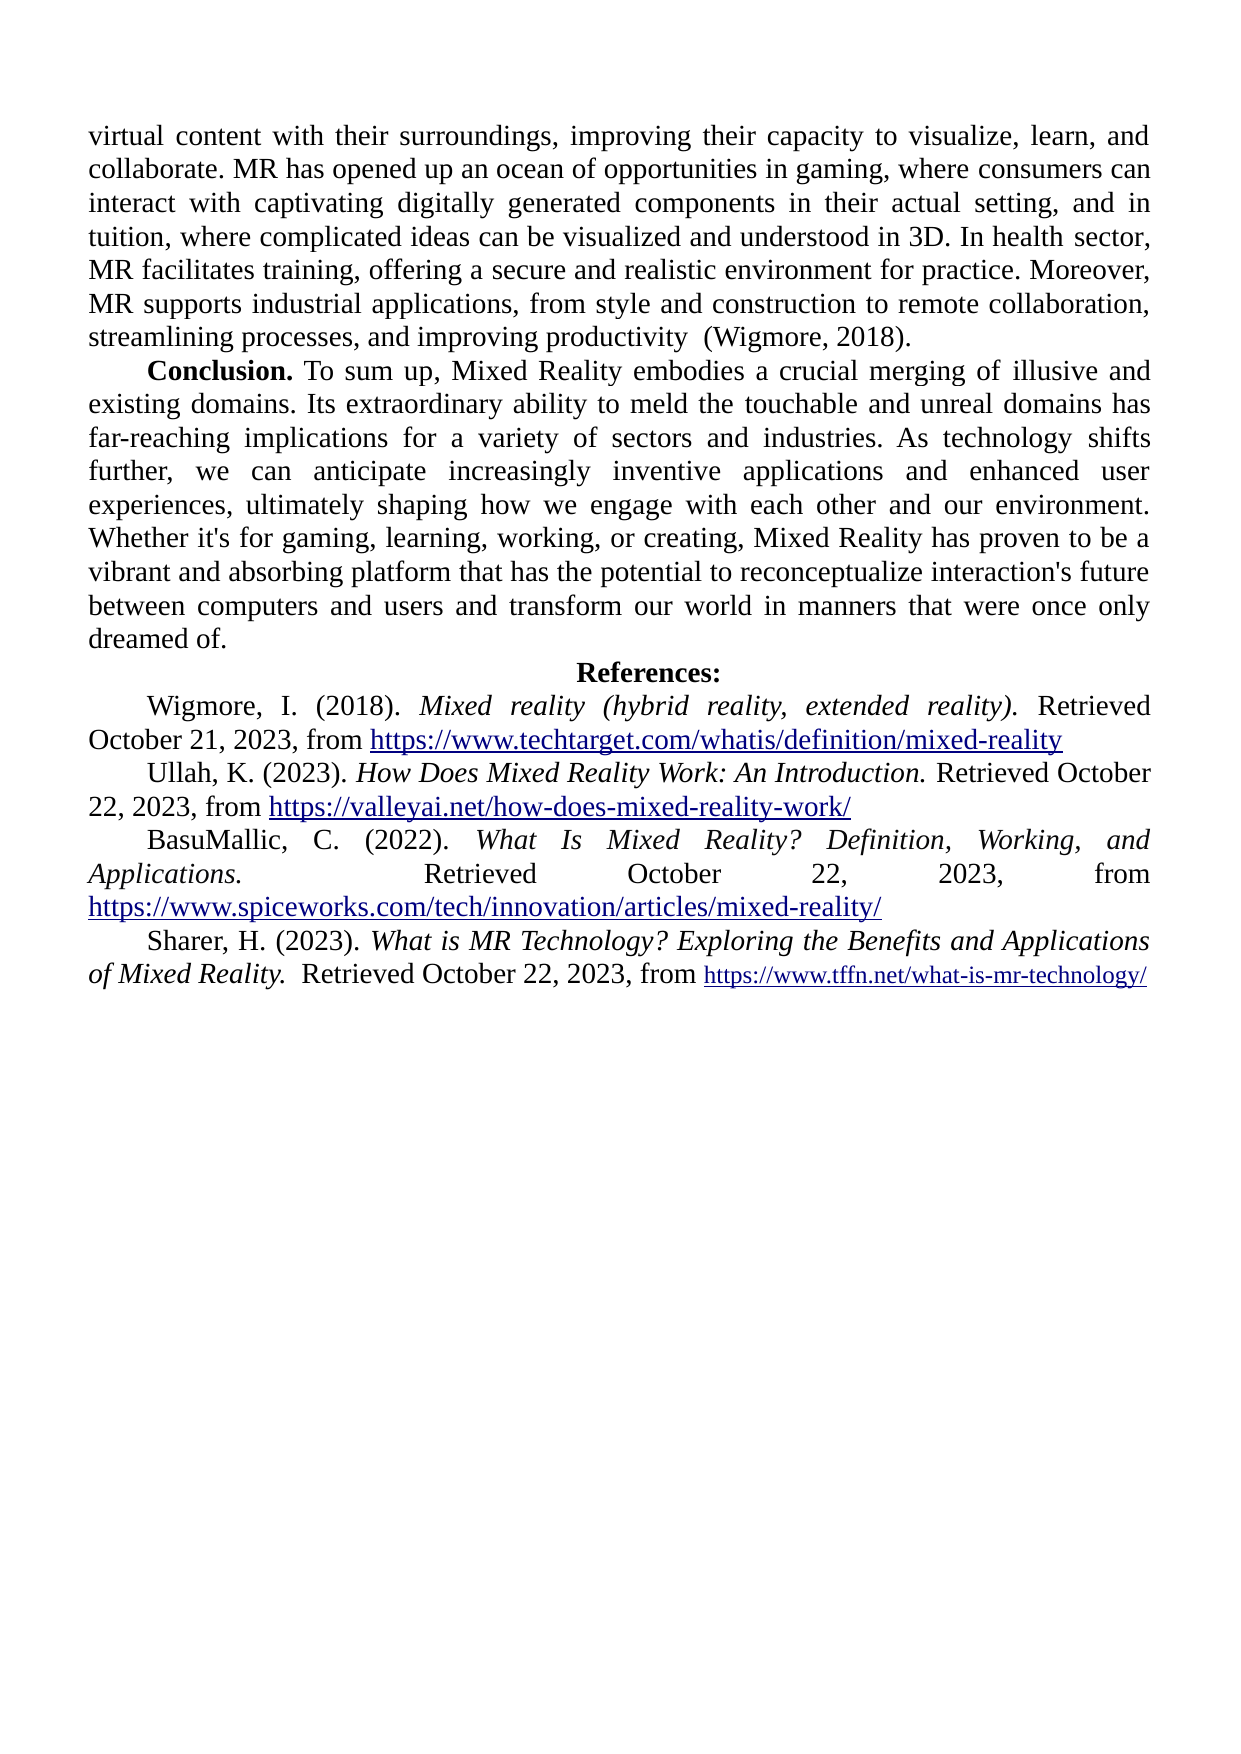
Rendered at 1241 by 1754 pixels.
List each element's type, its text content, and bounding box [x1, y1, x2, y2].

text Sharer, H. (2023). What is MR Technology? Exploring the Benefits and Applications of Mixed Reality. Retrieved October 22, 2023, from https://www.tffn.net/what-is-mr-technology/ [88, 923, 1151, 990]
text References: [88, 655, 1151, 688]
text BasuMallic, C. (2022). What Is Mixed Reality? Definition, Working, and Applications. Retrieved October 22, 2023, from https://www.spiceworks.com/tech/innovation/articles/mixed-reality/ [88, 822, 1151, 923]
text Conclusion. To sum up, Mixed Reality embodies a crucial merging of illusive and existing domains. Its extraordinary ability to meld the touchable and unreal domains has far-reaching implications for a variety of sectors and industries. As technology shifts further, we can anticipate increasingly inventive applications and enhanced user experiences, ultimately shaping how we engage with each other and our environment. Whether it's for gaming, learning, working, or creating, Mixed Reality has proven to be a vibrant and absorbing platform that has the potential to reconceptualize interaction's future between computers and users and transform our world in manners that were once only dreamed of. [88, 353, 1151, 655]
text Wigmore, I. (2018). Mixed reality (hybrid reality, extended reality). Retrieved October 21, 2023, from https://www.techtarget.com/whatis/definition/mixed-reality [88, 688, 1151, 755]
text virtual content with their surroundings, improving their capacity to visualize, learn, and collaborate. MR has opened up an ocean of opportunities in gaming, where consumers can interact with captivating digitally generated components in their actual setting, and in tuition, where complicated ideas can be visualized and understood in 3D. In health sector, MR facilitates training, offering a secure and realistic environment for practice. Moreover, MR supports industrial applications, from style and construction to remote collaboration, streamlining processes, and improving productivity (Wigmore, 2018). [88, 118, 1151, 353]
text Ullah, K. (2023). How Does Mixed Reality Work: An Introduction. Retrieved October 22, 2023, from https://valleyai.net/how-does-mixed-reality-work/ [88, 755, 1151, 822]
